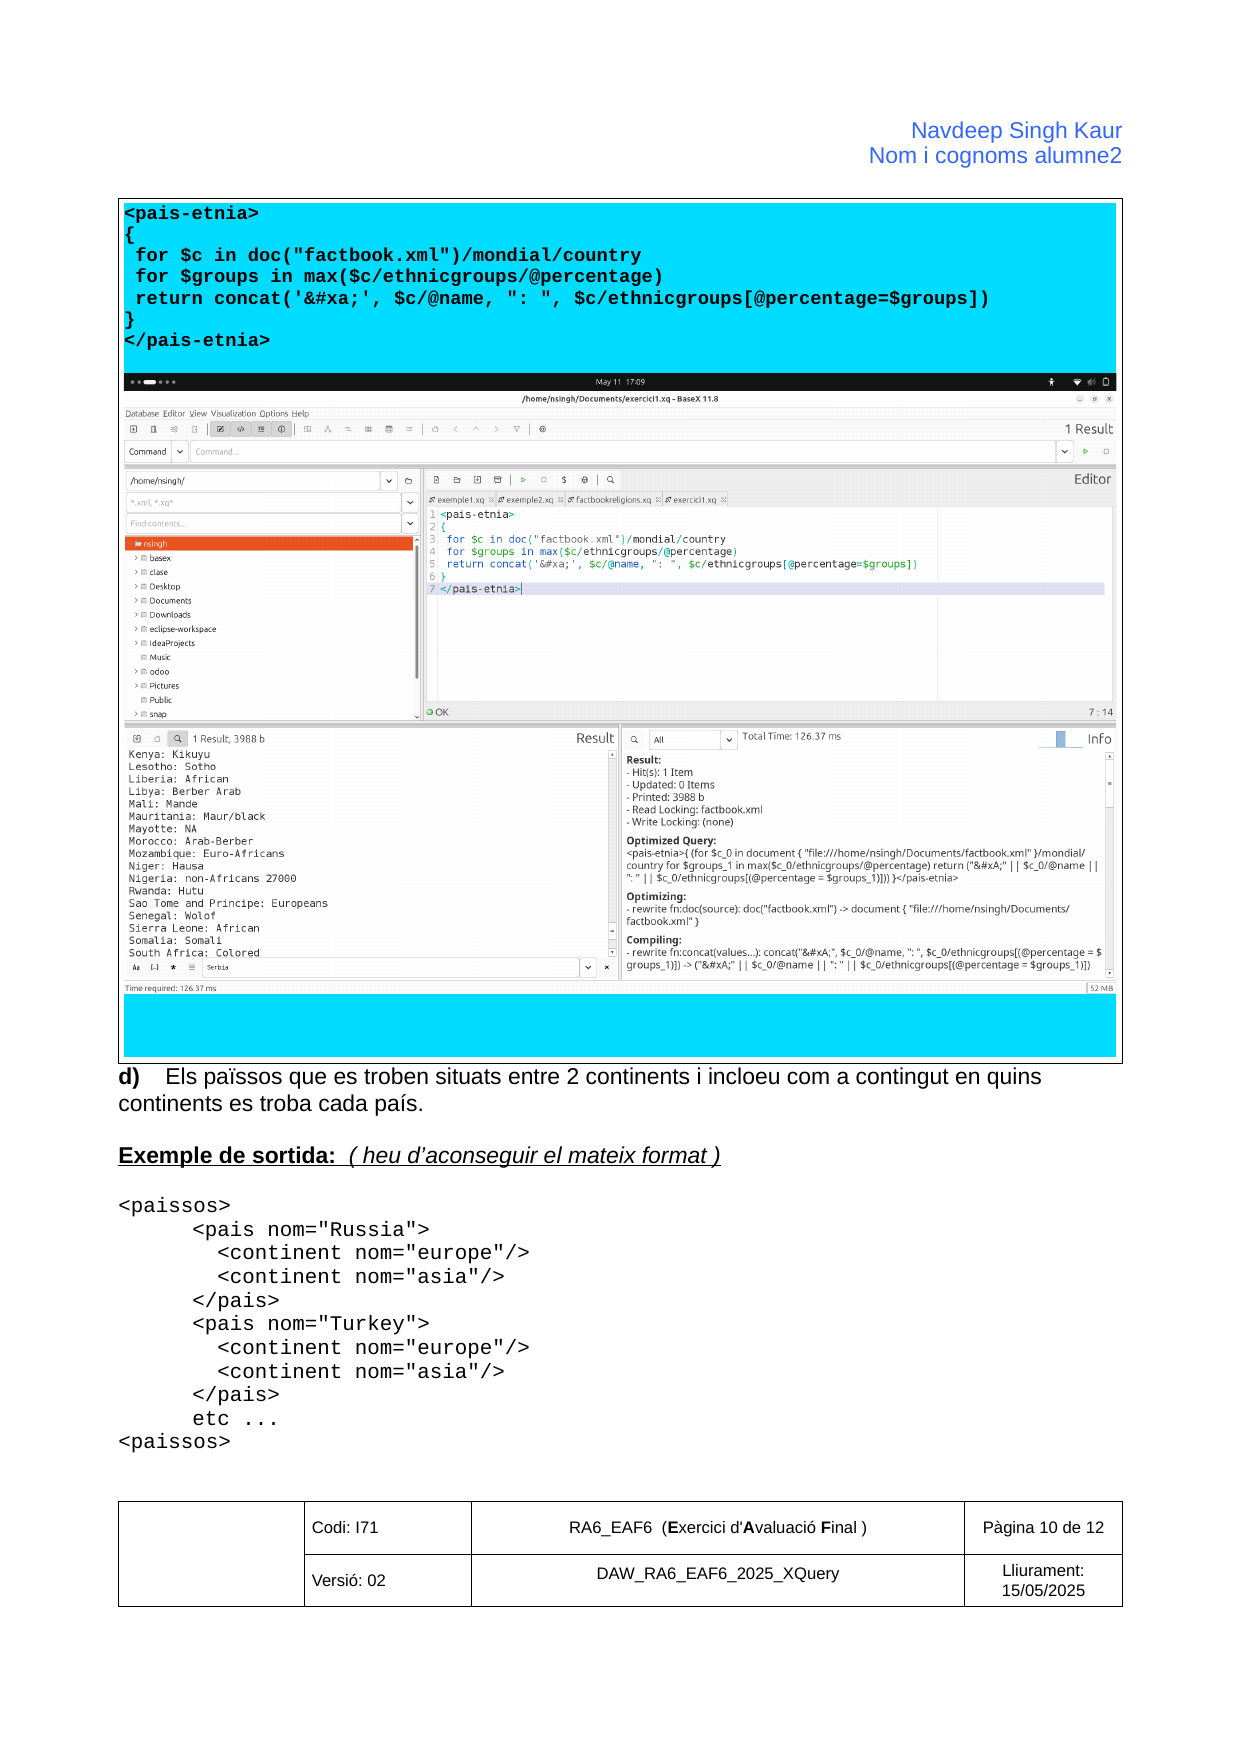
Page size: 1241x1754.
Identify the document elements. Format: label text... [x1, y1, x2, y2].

text etc ... [192, 1408, 1122, 1432]
text d) Els païssos que es troben situats entre 2 continents i incloeu com a contingut en quins continents es troba cada país. [118, 1064, 1122, 1116]
text <continent nom="asia"/> [192, 1361, 1122, 1384]
text </pais> [192, 1290, 1122, 1313]
text <paissos> [118, 1195, 1122, 1219]
table_header [119, 374, 1122, 1063]
text <continent nom="europe"/> [192, 1337, 1122, 1361]
text <pais nom="Russia"> [192, 1219, 1122, 1242]
text Exemple de sortida: ( heu d’aconseguir el mateix format ) [118, 1142, 1122, 1169]
text <continent nom="asia"/> [192, 1266, 1122, 1290]
table_header <pais-etnia> { for $c in doc("factbook.xml")/mondial/country for $groups in max($c/ethnicgroups/@percentage) return concat('&#xa;', $c/@name, ": ", $c/ethnicgroups[@percentage=$groups]) } </pais-etnia> [119, 199, 1122, 373]
text <paissos> [118, 1432, 1122, 1455]
picture [123, 373, 1117, 994]
text <pais nom="Turkey"> [192, 1313, 1122, 1337]
text <continent nom="europe"/> [192, 1242, 1122, 1266]
text </pais> [192, 1384, 1122, 1408]
